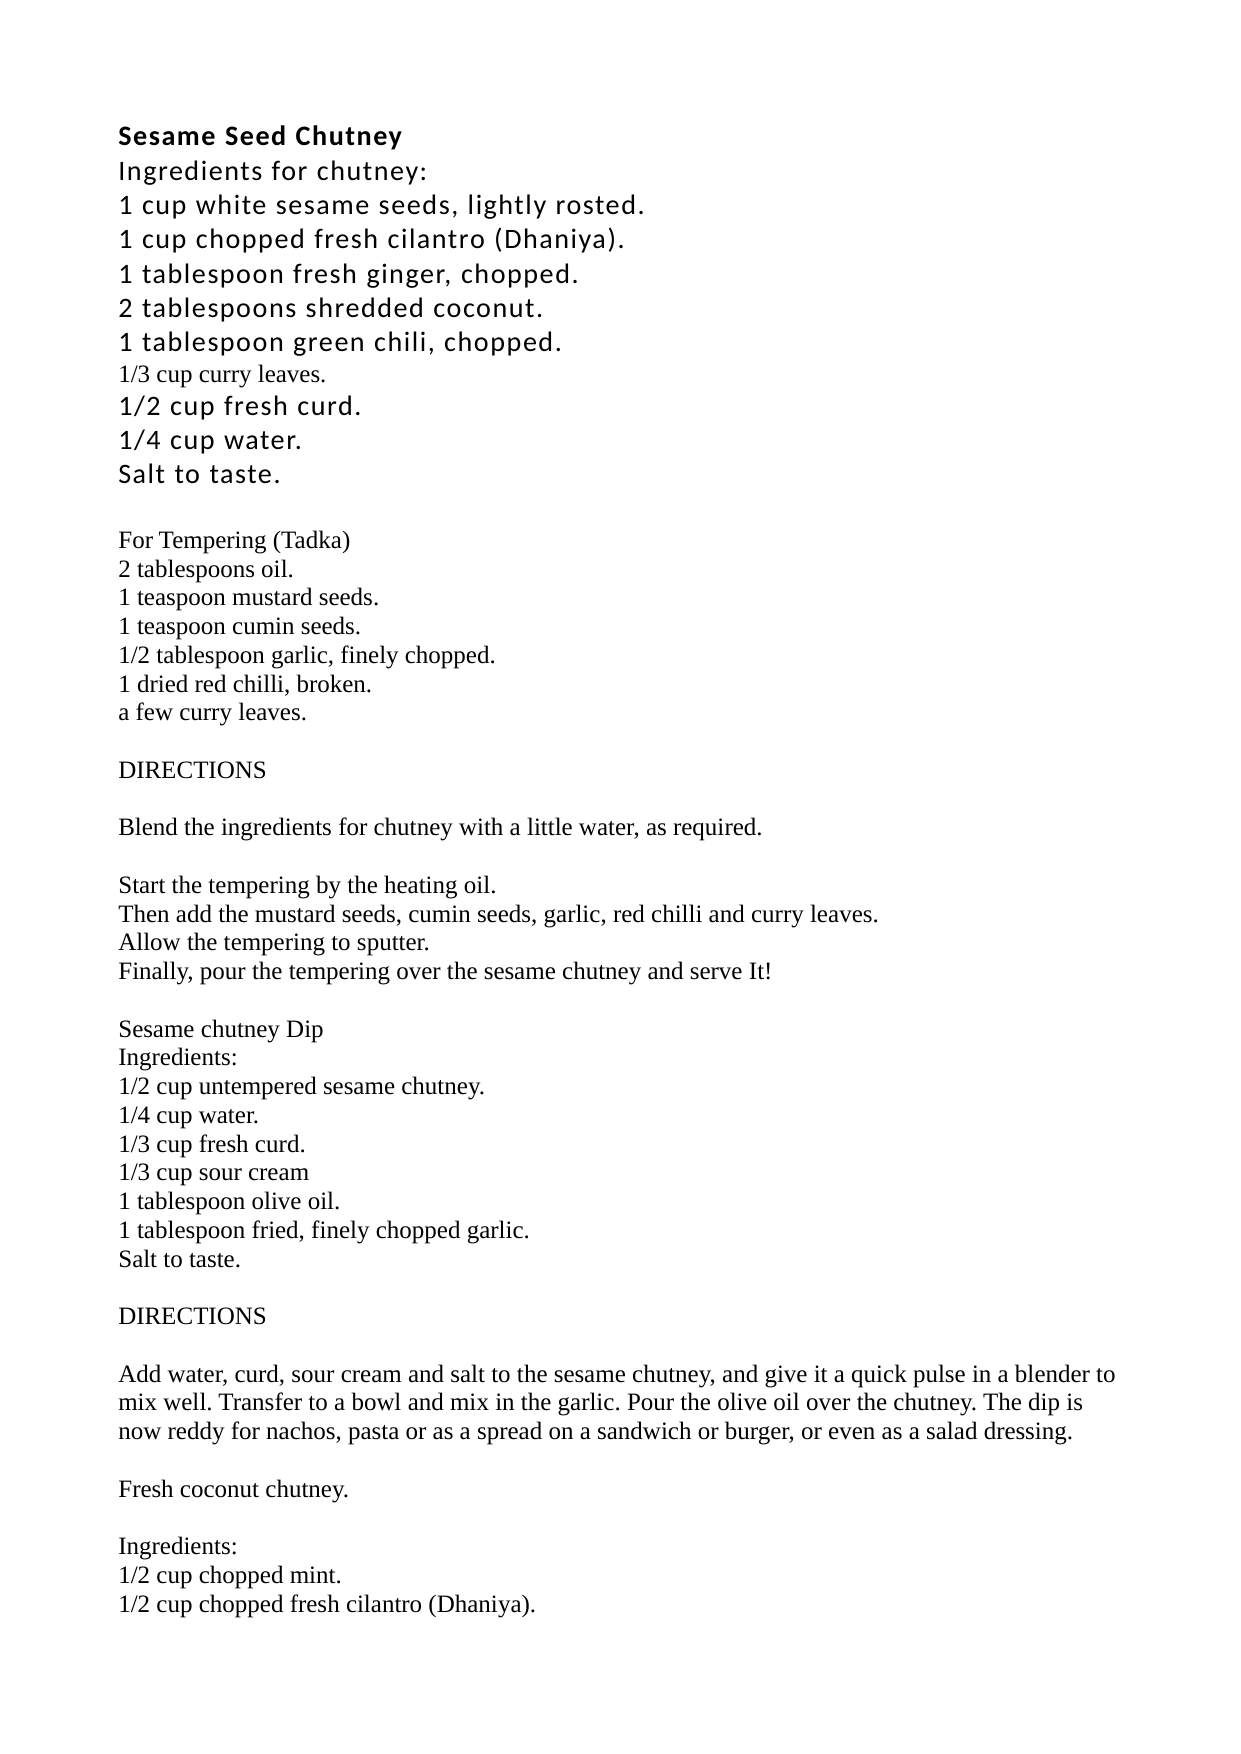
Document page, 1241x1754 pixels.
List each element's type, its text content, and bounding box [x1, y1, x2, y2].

text Fresh coconut chutney. [118, 1474, 1122, 1502]
text DIRECTIONS [118, 1301, 1122, 1330]
text Sesame Seed Chutney [118, 118, 1122, 152]
text 1/2 cup chopped fresh cilantro (Dhaniya). [118, 1589, 1122, 1617]
text Salt to taste. [118, 1244, 1122, 1272]
text Sesame chutney Dip [118, 1014, 1122, 1042]
text Ingredients for chutney: [118, 152, 1122, 187]
text 1 cup white sesame seeds, lightly rosted. [118, 187, 1122, 221]
text 1/2 tablespoon garlic, finely chopped. [118, 640, 1122, 669]
text 1/4 cup water. [118, 1100, 1122, 1129]
text 1/2 cup untempered sesame chutney. [118, 1071, 1122, 1100]
text 2 tablespoons oil. [118, 554, 1122, 582]
text Finally, pour the tempering over the sesame chutney and serve It! [118, 956, 1122, 985]
text 1 teaspoon mustard seeds. [118, 582, 1122, 611]
text 1/3 cup curry leaves. [118, 359, 1122, 387]
text 2 tablespoons shredded coconut. [118, 290, 1122, 324]
text 1 tablespoon olive oil. [118, 1186, 1122, 1215]
text 1 dried red chilli, broken. [118, 669, 1122, 697]
text 1 tablespoon fresh ginger, chopped. [118, 256, 1122, 290]
text Ingredients: [118, 1531, 1122, 1560]
text 1/3 cup sour cream [118, 1157, 1122, 1186]
text Salt to taste. [118, 456, 1122, 491]
text Add water, curd, sour cream and salt to the sesame chutney, and give it a quick pulse in a blender to mix well. Transfer to a bowl and mix in the garlic. Pour the olive oil over the chutney. The dip is now reddy for nachos, pasta or as a spread on a sandwich or burger, or even as a salad dressing. [118, 1359, 1122, 1445]
text 1/2 cup chopped mint. [118, 1560, 1122, 1589]
text Blend the ingredients for chutney with a little water, as required. [118, 812, 1122, 841]
text Then add the mustard seeds, cumin seeds, garlic, red chilli and curry leaves. [118, 899, 1122, 927]
text 1 tablespoon green chili, chopped. [118, 324, 1122, 359]
text Ingredients: [118, 1042, 1122, 1071]
text 1 cup chopped fresh cilantro (Dhaniya). [118, 221, 1122, 256]
text 1/2 cup fresh curd. [118, 387, 1122, 422]
text 1 tablespoon fried, finely chopped garlic. [118, 1215, 1122, 1244]
text 1 teaspoon cumin seeds. [118, 611, 1122, 640]
text For Tempering (Tadka) [118, 525, 1122, 554]
text 1/4 cup water. [118, 422, 1122, 456]
text Allow the tempering to sputter. [118, 927, 1122, 956]
text DIRECTIONS [118, 755, 1122, 784]
text 1/3 cup fresh curd. [118, 1129, 1122, 1157]
text a few curry leaves. [118, 697, 1122, 726]
text Start the tempering by the heating oil. [118, 870, 1122, 899]
